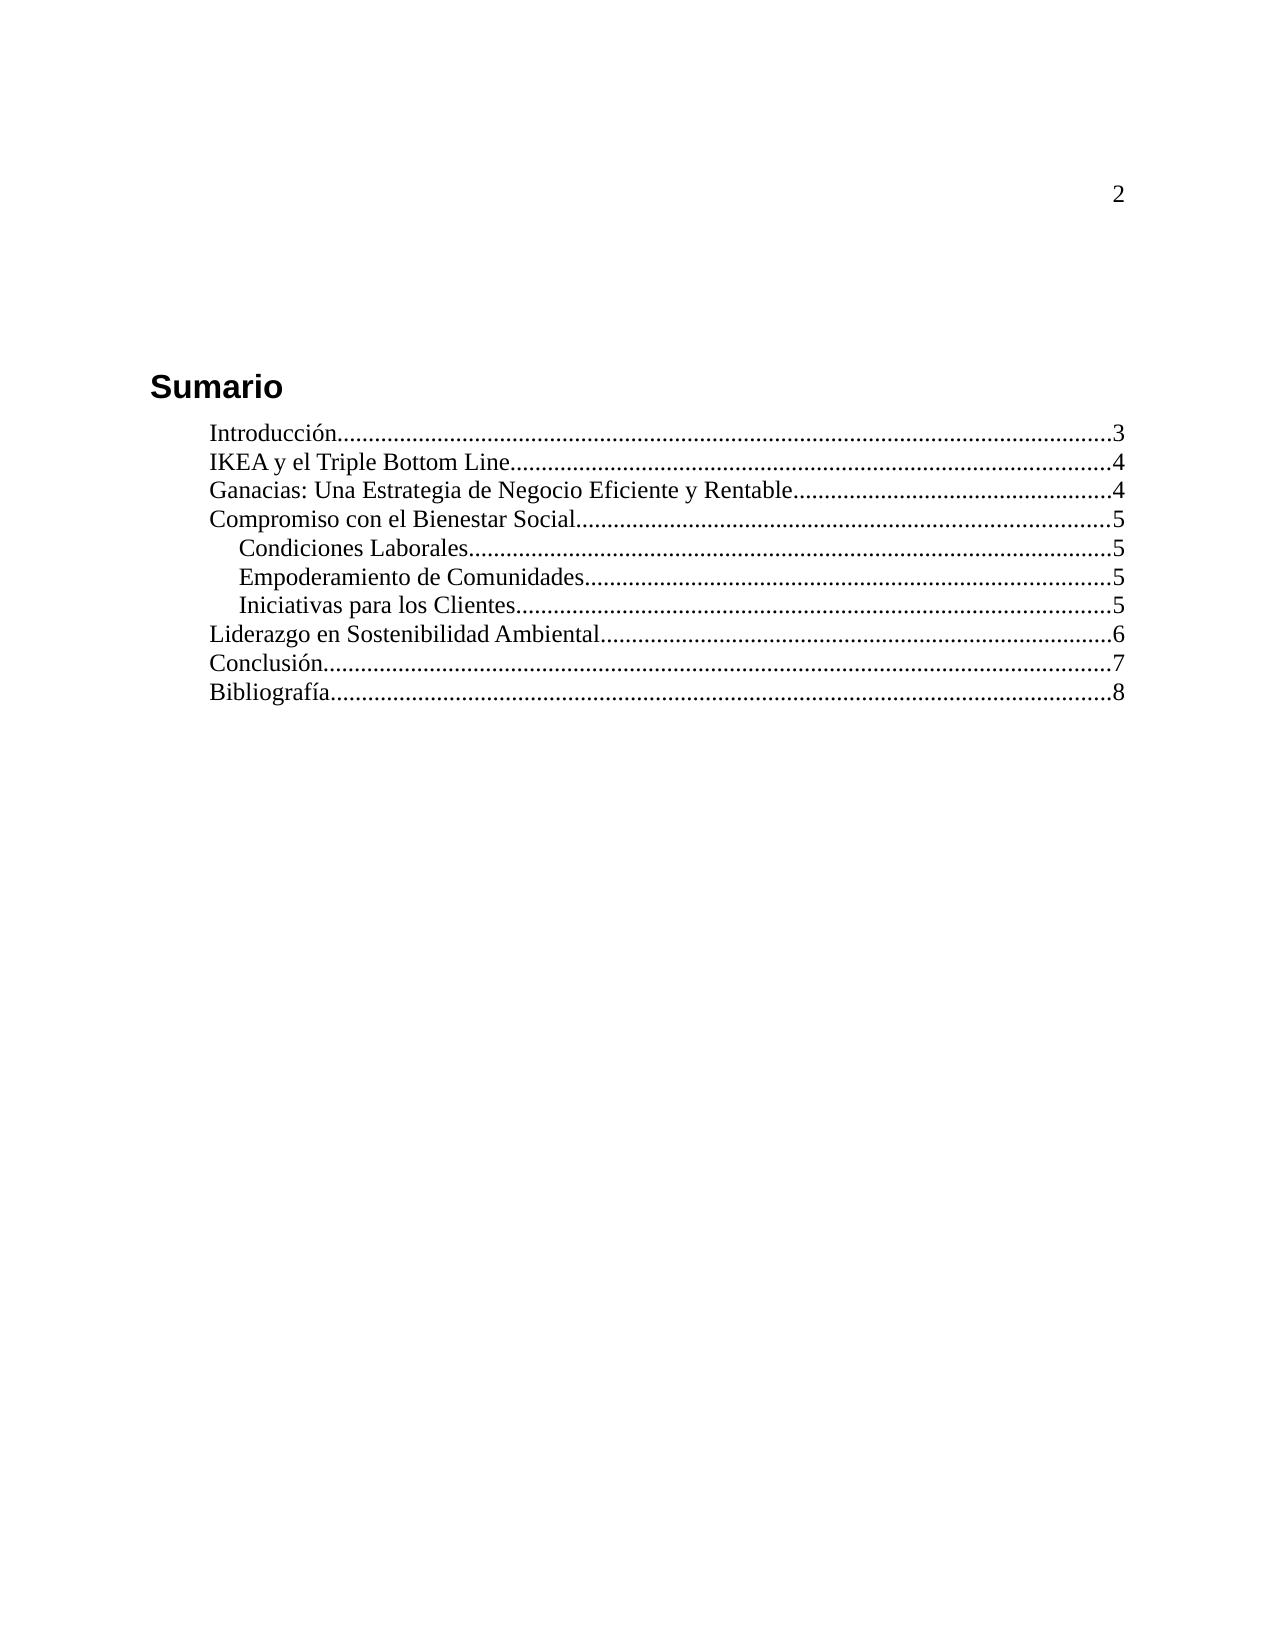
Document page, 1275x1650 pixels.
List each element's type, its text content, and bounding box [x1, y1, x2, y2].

text Bibliografía 8 [209, 677, 1125, 705]
text Conclusión 7 [209, 648, 1125, 677]
text Iniciativas para los Clientes 5 [238, 590, 1125, 619]
text Ganacias: Una Estrategia de Negocio Eficiente y Rentable 4 [209, 475, 1125, 504]
text Compromiso con el Bienestar Social 5 [209, 504, 1125, 533]
text Liderazgo en Sostenibilidad Ambiental 6 [209, 619, 1125, 648]
text IKEA y el Triple Bottom Line 4 [209, 447, 1125, 475]
text Condiciones Laborales 5 [238, 533, 1125, 562]
subtitle Sumario [150, 367, 1125, 405]
text Introducción 3 [209, 418, 1125, 447]
text Empoderamiento de Comunidades 5 [238, 562, 1125, 590]
